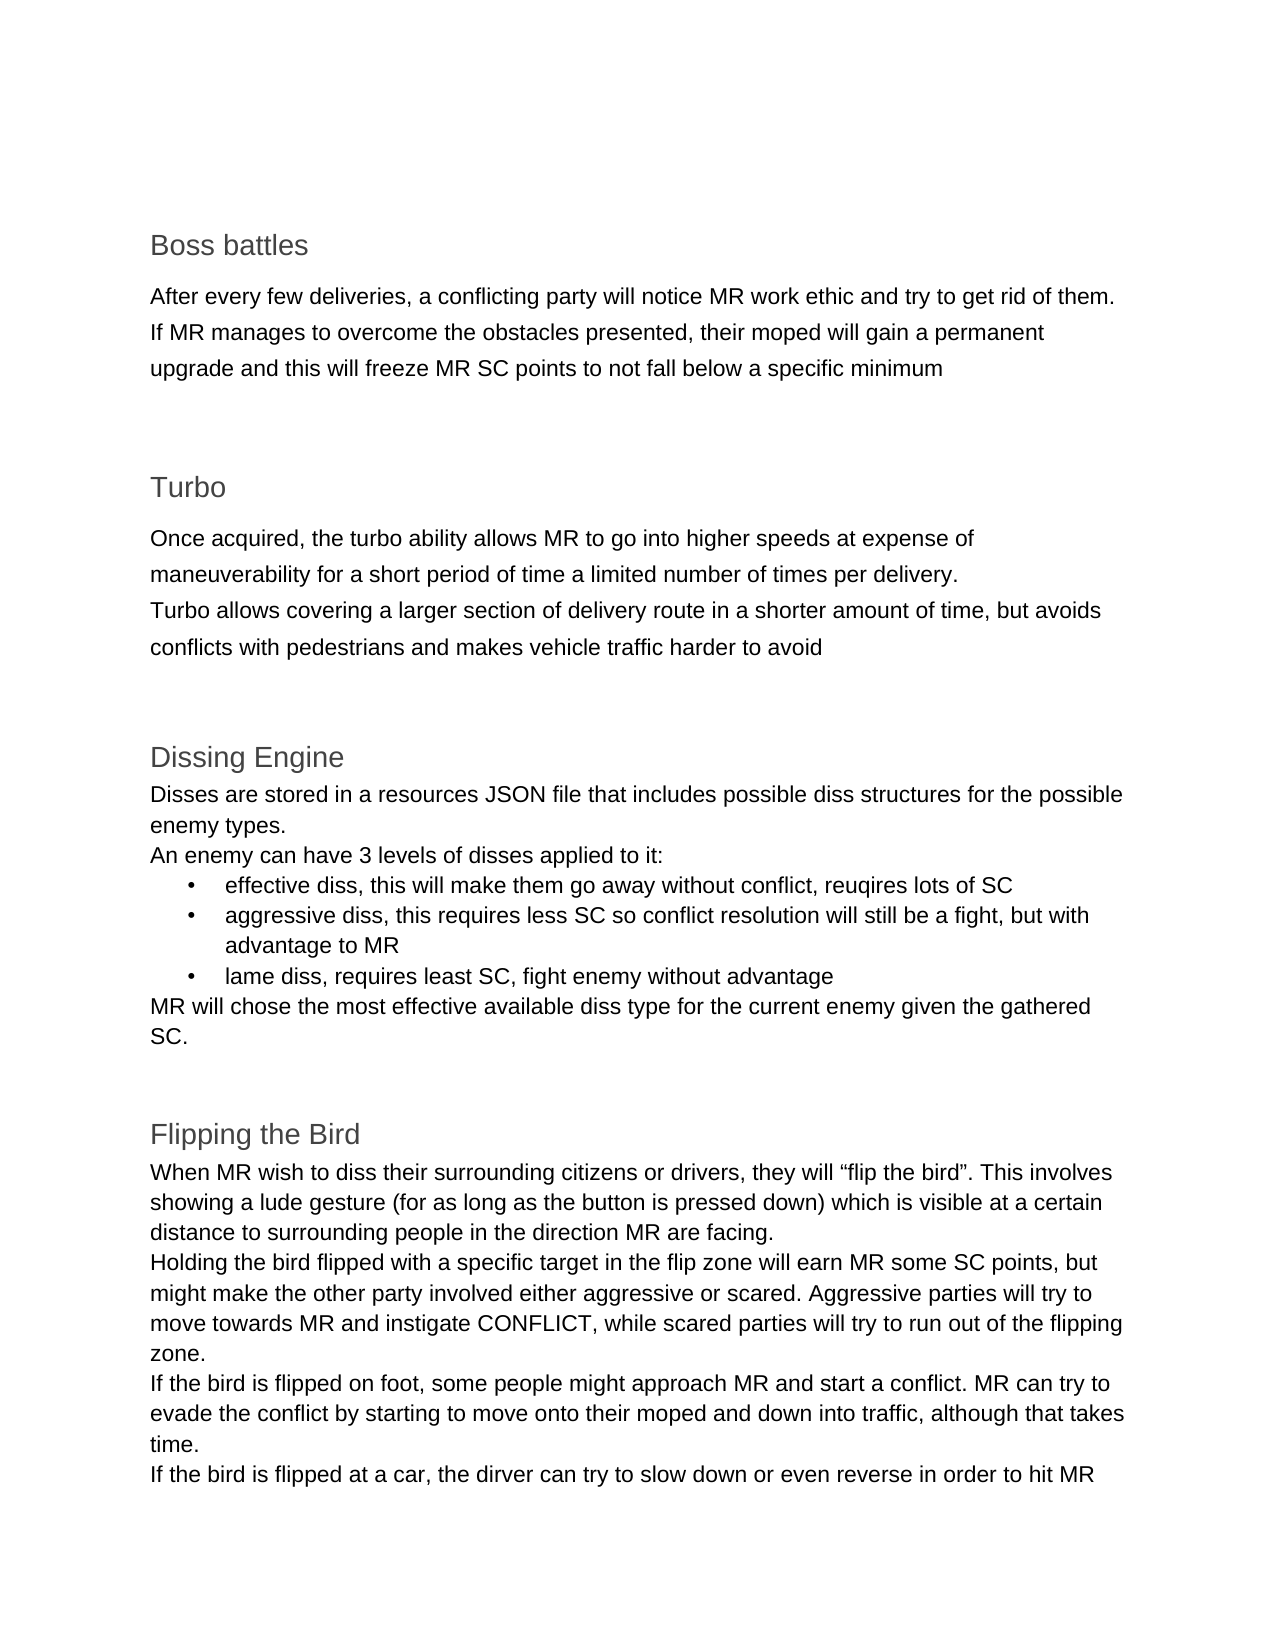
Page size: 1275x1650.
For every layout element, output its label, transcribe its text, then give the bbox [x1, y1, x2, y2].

list lame diss, requires least SC, fight enemy without advantage [187, 963, 1125, 989]
subtitle Flipping the Bird [150, 1117, 1125, 1150]
text If MR manages to overcome the obstacles presented, their moped will gain a permanent upgrade and this will freeze MR SC points to not fall below a specific minimum [150, 319, 1125, 382]
subtitle Turbo [150, 470, 1125, 503]
text Once acquired, the turbo ability allows MR to go into higher speeds at expense of maneuverability for a short period of time a limited number of times per delivery. [150, 524, 1125, 587]
text MR will chose the most effective available diss type for the current enemy given the gathered SC. [150, 993, 1125, 1049]
list aggressive diss, this requires less SC so conflict resolution will still be a fight, but with advantage to MR [187, 902, 1125, 959]
list effective diss, this will make them go away without conflict, reuqires lots of SC [187, 872, 1125, 898]
text When MR wish to diss their surrounding citizens or drivers, they will “flip the bird”. This involves showing a lude gesture (for as long as the button is pressed down) which is visible at a certain distance to surrounding people in the direction MR are facing. [150, 1159, 1125, 1246]
text Holding the bird flipped with a specific target in the flip zone will earn MR some SC points, but might make the other party involved either aggressive or scared. Aggressive parties will try to move towards MR and instigate CONFLICT, while scared parties will try to run out of the flipping zone. [150, 1249, 1125, 1366]
text Disses are stored in a resources JSON file that includes possible diss structures for the possible enemy types. [150, 781, 1125, 838]
text After every few deliveries, a conflicting party will notice MR work ethic and try to get rid of them. [150, 283, 1125, 309]
text Turbo allows covering a larger section of delivery route in a shorter amount of time, but avoids conflicts with pedestrians and makes vehicle traffic harder to avoid [150, 597, 1125, 660]
text If the bird is flipped on foot, some people might approach MR and start a conflict. MR can try to evade the conflict by starting to move onto their moped and down into traffic, although that takes time. [150, 1370, 1125, 1457]
subtitle Dissing Engine [150, 739, 1125, 773]
subtitle Boss battles [150, 228, 1125, 262]
text If the bird is flipped at a car, the dirver can try to slow down or even reverse in order to hit MR [150, 1461, 1125, 1487]
text An enemy can have 3 levels of disses applied to it: [150, 842, 1125, 868]
